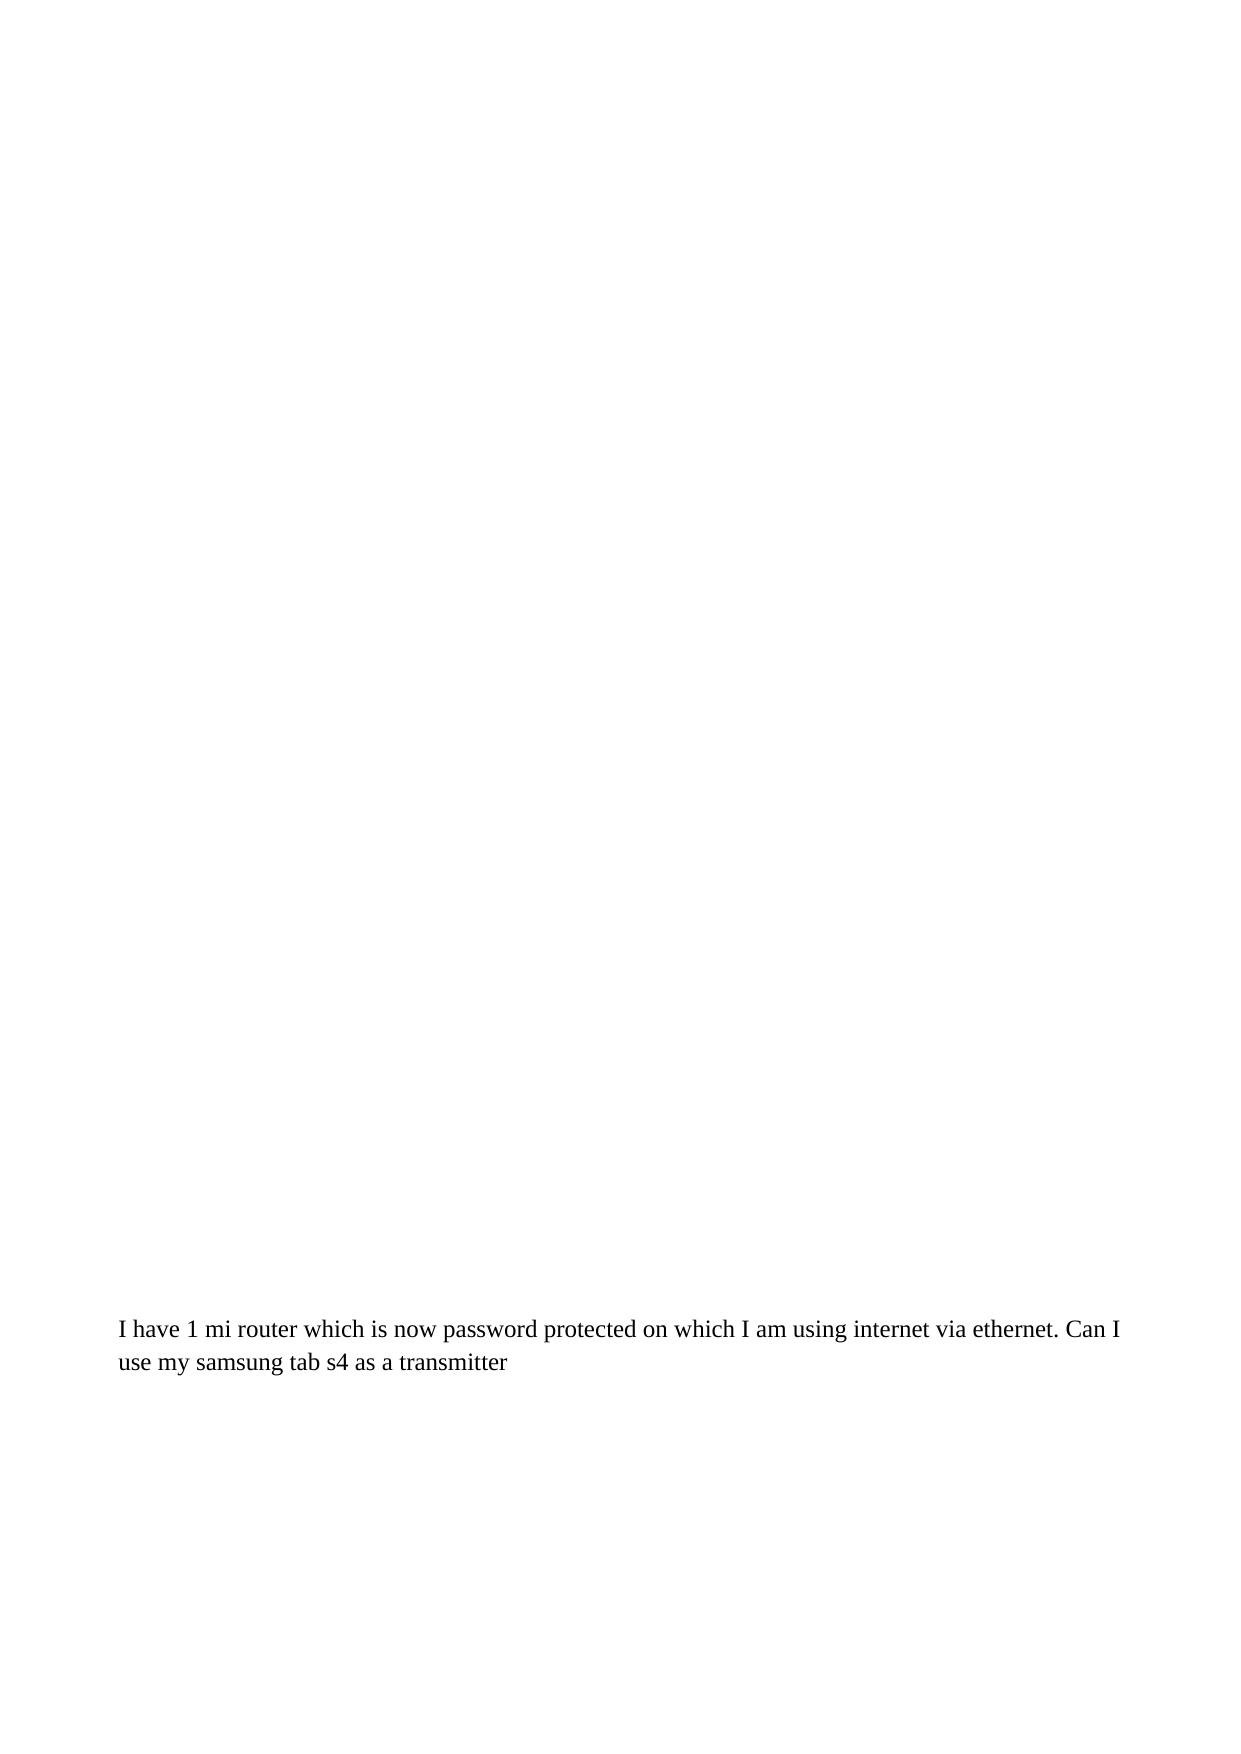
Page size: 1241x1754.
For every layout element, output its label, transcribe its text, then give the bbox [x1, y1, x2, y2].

text I have 1 mi router which is now password protected on which I am using internet via ethernet. Can I use my samsung tab s4 as a transmitter [118, 1314, 1122, 1376]
